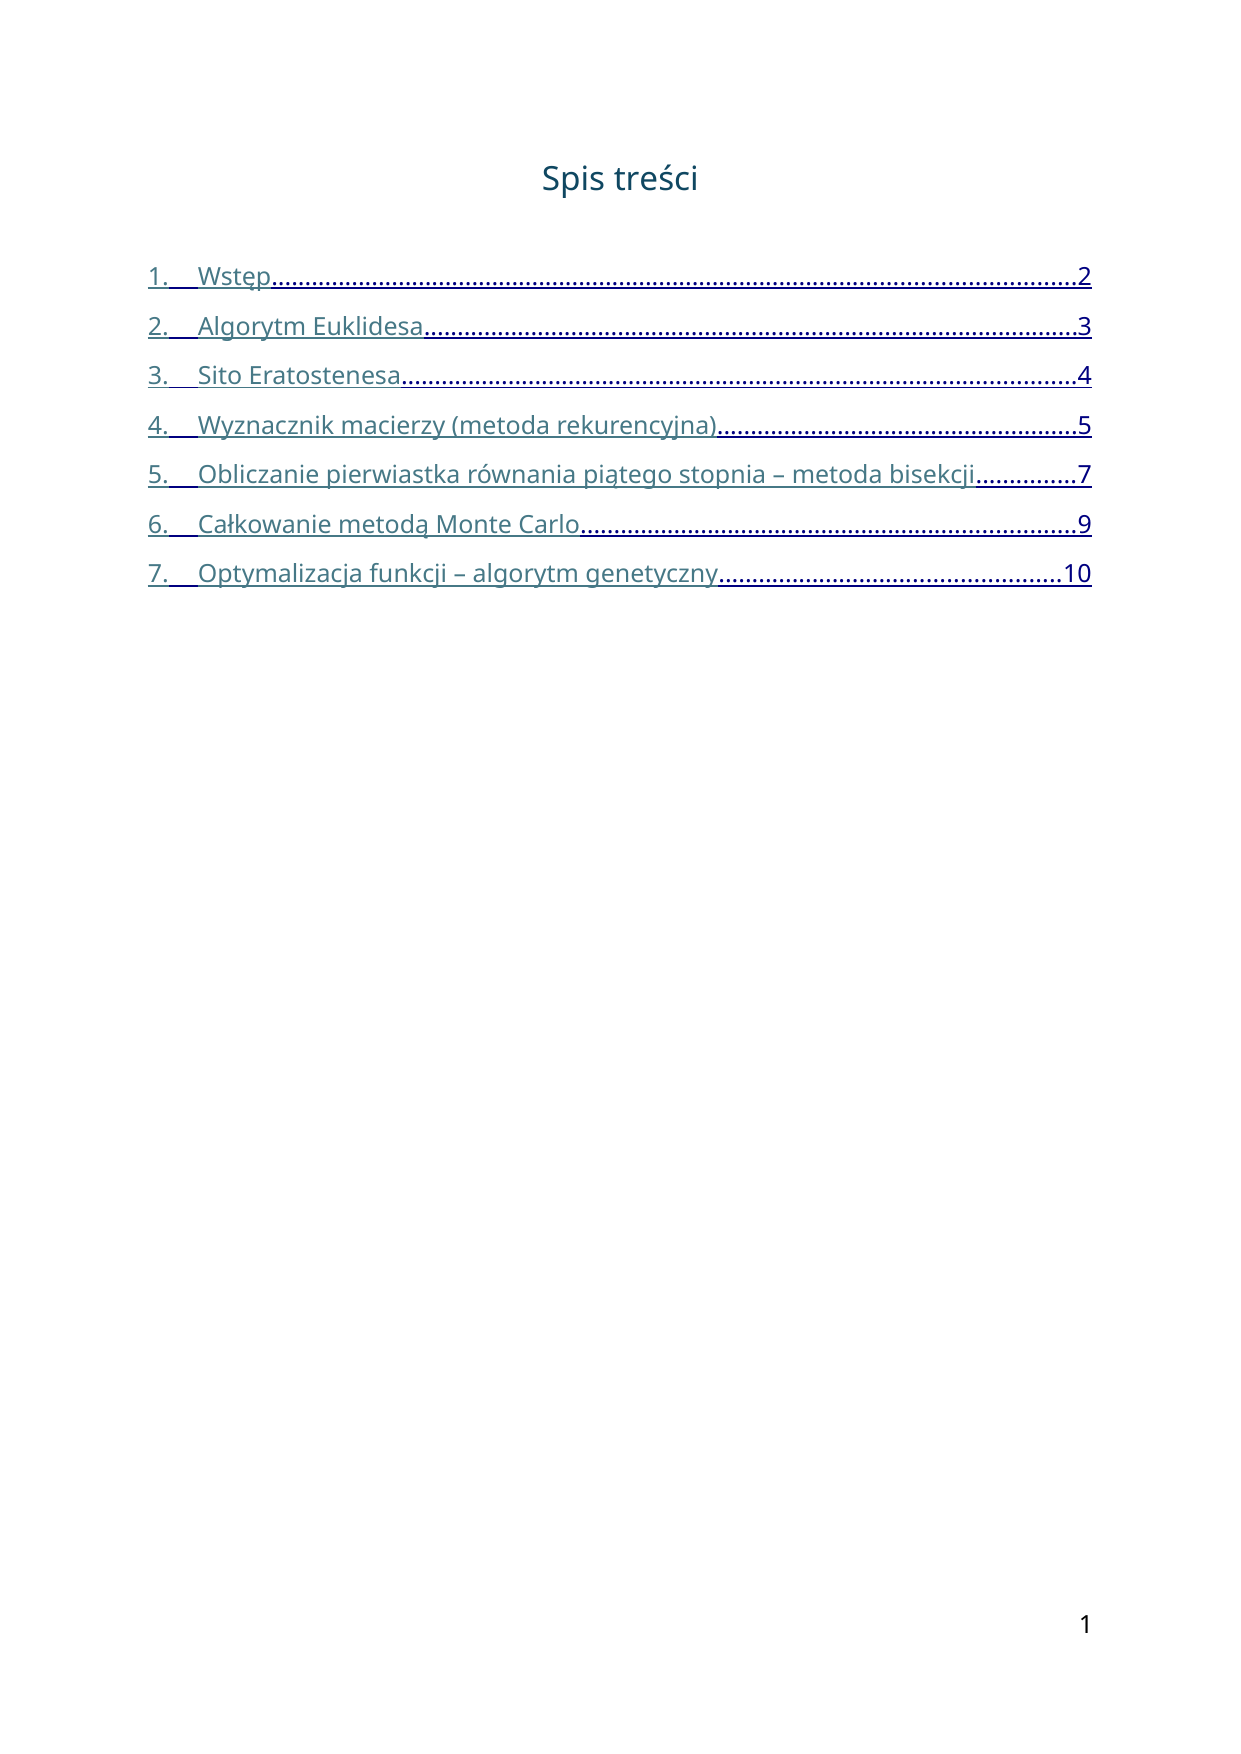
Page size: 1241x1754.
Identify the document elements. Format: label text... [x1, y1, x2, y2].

text 6. Całkowanie metodą Monte Carlo 9 [148, 506, 1093, 541]
text 1. Wstęp 2 [148, 258, 1093, 293]
text 3. Sito Eratostenesa 4 [148, 358, 1093, 392]
text 5. Obliczanie pierwiastka równania piątego stopnia – metoda bisekcji 7 [148, 457, 1093, 491]
text 2. Algorytm Euklidesa 3 [148, 308, 1093, 342]
text 4. Wyznacznik macierzy (metoda rekurencyjna) 5 [148, 407, 1093, 441]
text Spis treści [148, 154, 1093, 200]
text 7. Optymalizacja funkcji – algorytm genetyczny 10 [148, 556, 1093, 590]
